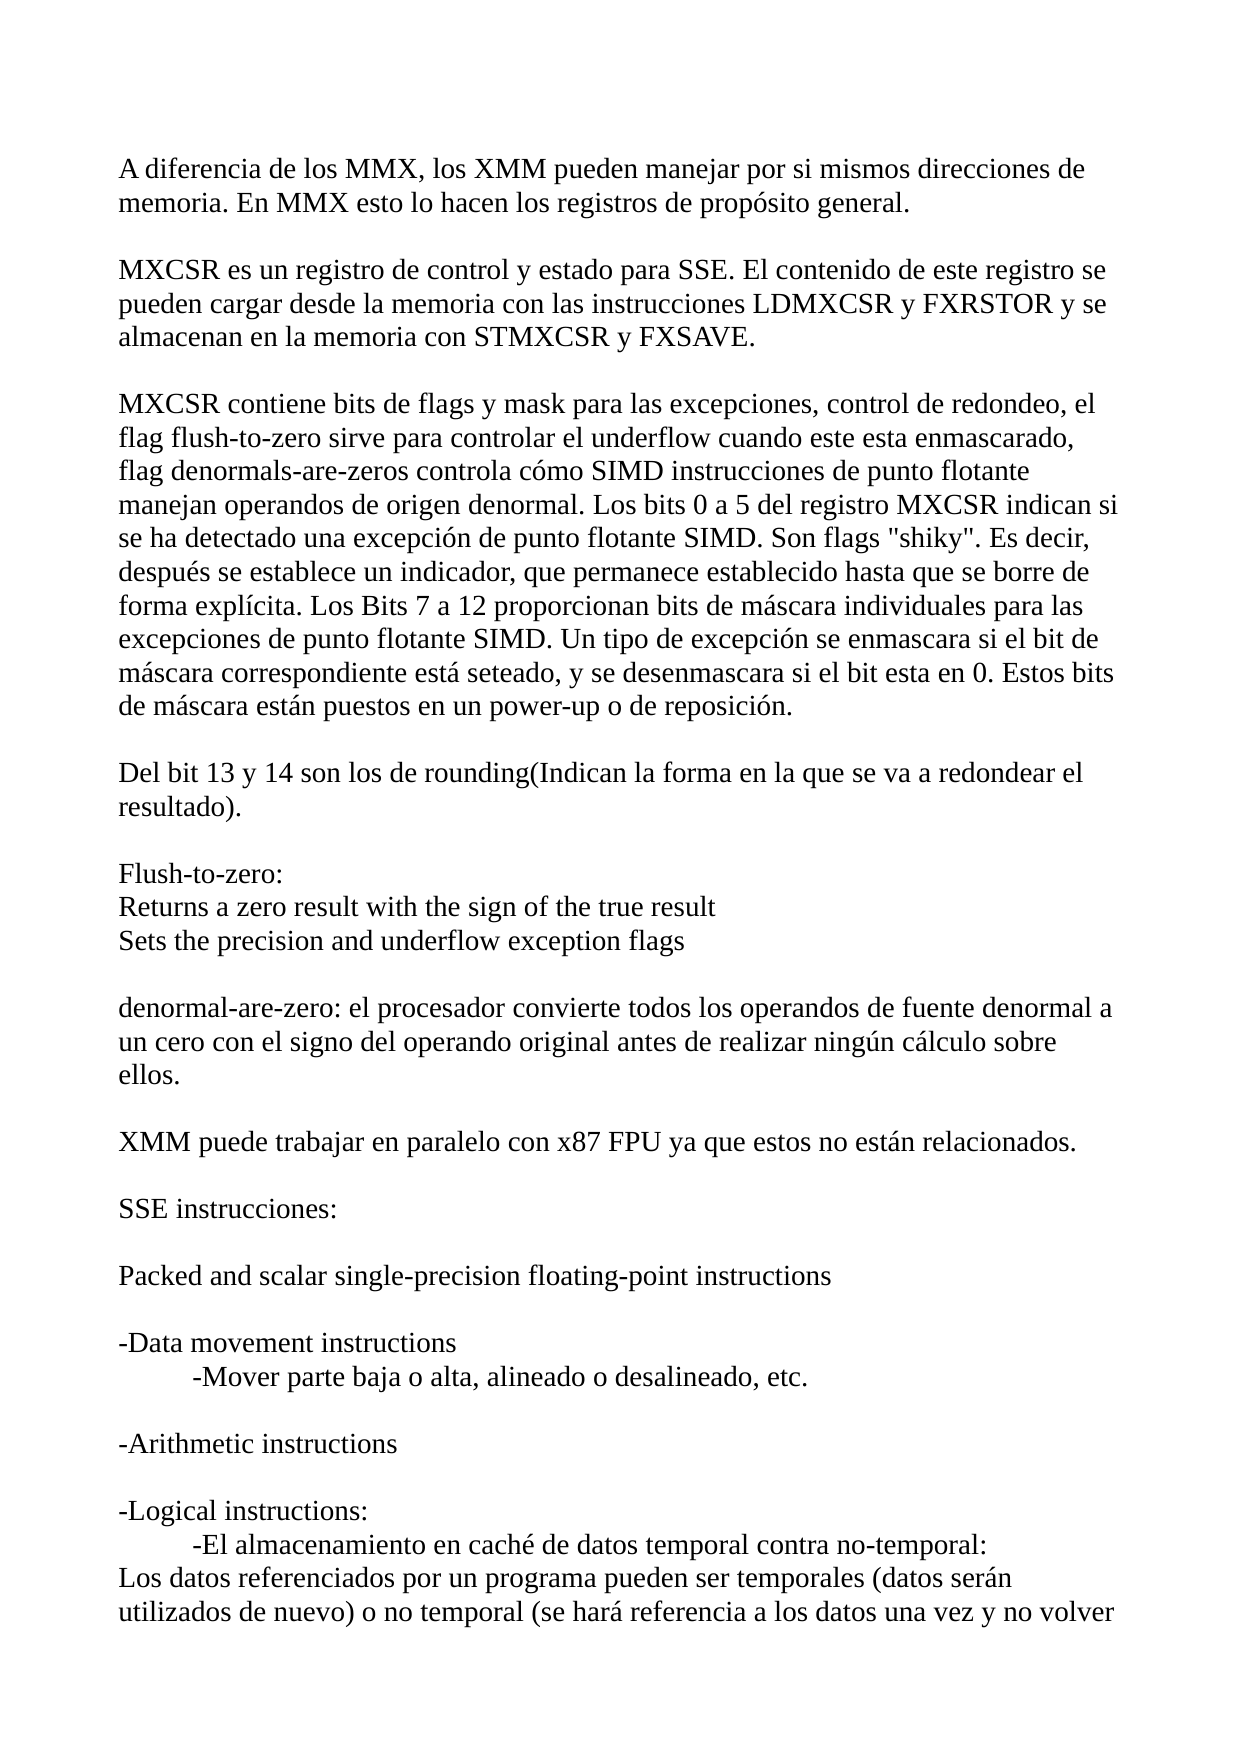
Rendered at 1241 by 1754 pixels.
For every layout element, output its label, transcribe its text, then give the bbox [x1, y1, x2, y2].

text Packed and scalar single-precision floating-point instructions [118, 1258, 1122, 1292]
text Returns a zero result with the sign of the true result [118, 889, 1122, 923]
text SSE instrucciones: [118, 1191, 1122, 1225]
text denormal-are-zero: el procesador convierte todos los operandos de fuente denormal a un cero con el signo del operando original antes de realizar ningún cálculo sobre ellos. [118, 990, 1122, 1091]
text Los datos referenciados por un programa pueden ser temporales (datos serán utilizados de nuevo) o no temporal (se hará referencia a los datos una vez y no volver [118, 1560, 1122, 1627]
text MXCSR es un registro de control y estado para SSE. El contenido de este registro se pueden cargar desde la memoria con las instrucciones LDMXCSR y FXRSTOR y se almacenan en la memoria con STMXCSR y FXSAVE. [118, 252, 1122, 353]
text -Data movement instructions [118, 1326, 1122, 1359]
text Sets the precision and underflow exception flags [118, 923, 1122, 957]
text Flush-to-zero: [118, 856, 1122, 889]
text -Arithmetic instructions [118, 1426, 1122, 1460]
text A diferencia de los MMX, los XMM pueden manejar por si mismos direcciones de memoria. En MMX esto lo hacen los registros de propósito general. [118, 152, 1122, 219]
text MXCSR contiene bits de flags y mask para las excepciones, control de redondeo, el flag flush-to-zero sirve para controlar el underflow cuando este esta enmascarado, flag denormals-are-zeros controla cómo SIMD instrucciones de punto flotante manejan operandos de origen denormal. Los bits 0 a 5 del registro MXCSR indican si se ha detectado una excepción de punto flotante SIMD. Son flags "shiky". Es decir, después se establece un indicador, que permanece establecido hasta que se borre de forma explícita. Los Bits 7 a 12 proporcionan bits de máscara individuales para las excepciones de punto flotante SIMD. Un tipo de excepción se enmascara si el bit de máscara correspondiente está seteado, y se desenmascara si el bit esta en 0. Estos bits de máscara están puestos en un power-up o de reposición. [118, 386, 1122, 722]
text -Logical instructions: [118, 1493, 1122, 1527]
text XMM puede trabajar en paralelo con x87 FPU ya que estos no están relacionados. [118, 1124, 1122, 1158]
text -El almacenamiento en caché de datos temporal contra no-temporal: [118, 1527, 1122, 1560]
text -Mover parte baja o alta, alineado o desalineado, etc. [118, 1359, 1122, 1393]
text Del bit 13 y 14 son los de rounding(Indican la forma en la que se va a redondear el resultado). [118, 755, 1122, 822]
